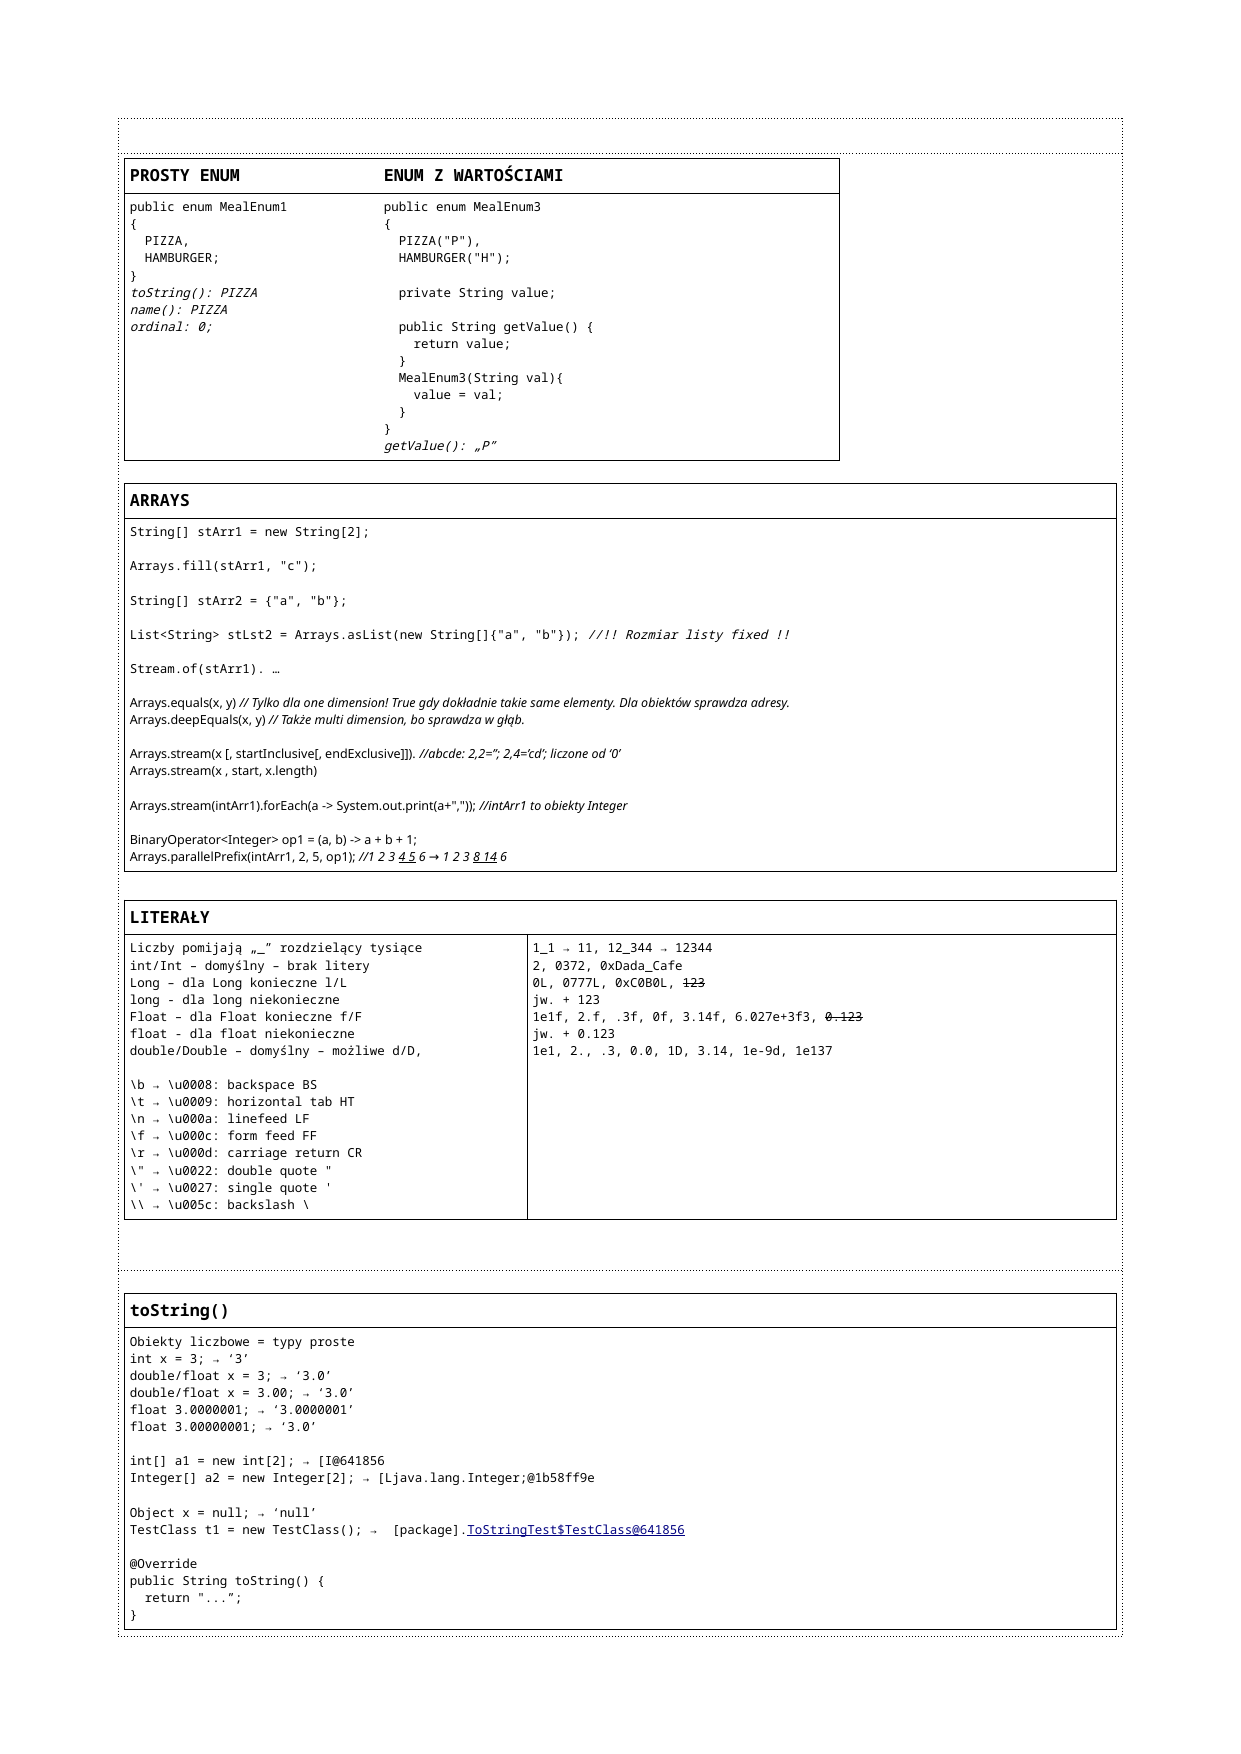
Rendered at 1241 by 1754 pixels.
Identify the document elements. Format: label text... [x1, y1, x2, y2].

table_header PROSTY ENUM [125, 159, 378, 192]
table_cell String[] stArr1 = new String[2]; Arrays.fill(stArr1, "c"); String[] stArr2 = {"a", "b"}; List<String> stLst2 = Arrays.asList(new String[]{"a", "b"}); //!! Rozmiar listy fixed !! Stream.of(stArr1). … Arrays.equals(x, y) // Tylko dla one dimension! True gdy dokładnie takie same elementy. Dla obiektów sprawdza adresy. Arrays.deepEquals(x, y) // Także multi dimension, bo sprawdza w głąb. Arrays.stream(x [, startInclusive[, endExclusive]]). //abcde: 2,2=’’; 2,4=’cd’; liczone od ‘0’ Arrays.stream(x , start, x.length) Arrays.stream(intArr1).forEach(a -> System.out.print(a+",")); //intArr1 to obiekty Integer BinaryOperator<Integer> op1 = (a, b) -> a + b + 1; Arrays.parallelPrefix(intArr1, 2, 5, op1); //1 2 3 4 5 6 → 1 2 3 8 14 6 [125, 519, 1116, 871]
table_cell [118, 153, 1122, 1270]
table_cell public enum MealEnum3 { PIZZA("P"), HAMBURGER("H"); private String value; public String getValue() { return value; } MealEnum3(String val){ value = val; } } getValue(): „P” [378, 194, 839, 460]
table_header [118, 118, 1122, 152]
table_cell Obiekty liczbowe = typy proste int x = 3; → ‘3’ double/float x = 3; → ‘3.0’ double/float x = 3.00; → ‘3.0’ float 3.0000001; → ‘3.0000001’ float 3.00000001; → ‘3.0’ int[] a1 = new int[2]; → [I@641856 Integer[] a2 = new Integer[2]; → [Ljava.lang.Integer;@1b58ff9e Object x = null; → ‘null’ TestClass t1 = new TestClass(); → [package].ToStringTest$TestClass@641856 @Override public String toString() { return "...”; } [125, 1328, 1116, 1629]
table_header ARRAYS [125, 484, 1116, 517]
table_cell public enum MealEnum1 { PIZZA, HAMBURGER; } toString(): PIZZA name(): PIZZA ordinal: 0; [125, 194, 378, 460]
table_cell [118, 1270, 1122, 1636]
table_header LITERAŁY [125, 901, 1116, 934]
table_cell 1_1 → 11, 12_344 → 12344 2, 0372, 0xDada_Cafe 0L, 0777L, 0xC0B0L, 123 jw. + 123 1e1f, 2.f, .3f, 0f, 3.14f, 6.027e+3f3, 0.123 jw. + 0.123 1e1, 2., .3, 0.0, 1D, 3.14, 1e-9d, 1e137 [528, 935, 1116, 1219]
table_header toString() [125, 1294, 1116, 1327]
table_cell Liczby pomijają „_” rozdzielący tysiące int/Int – domyślny – brak litery Long – dla Long konieczne l/L long - dla long niekonieczne Float – dla Float konieczne f/F float - dla float niekonieczne double/Double – domyślny – możliwe d/D, \b → \u0008: backspace BS \t → \u0009: horizontal tab HT \n → \u000a: linefeed LF \f → \u000c: form feed FF \r → \u000d: carriage return CR \" → \u0022: double quote " \' → \u0027: single quote ' \\ → \u005c: backslash \ [125, 935, 527, 1219]
table_header ENUM Z WARTOŚCIAMI [378, 159, 839, 192]
